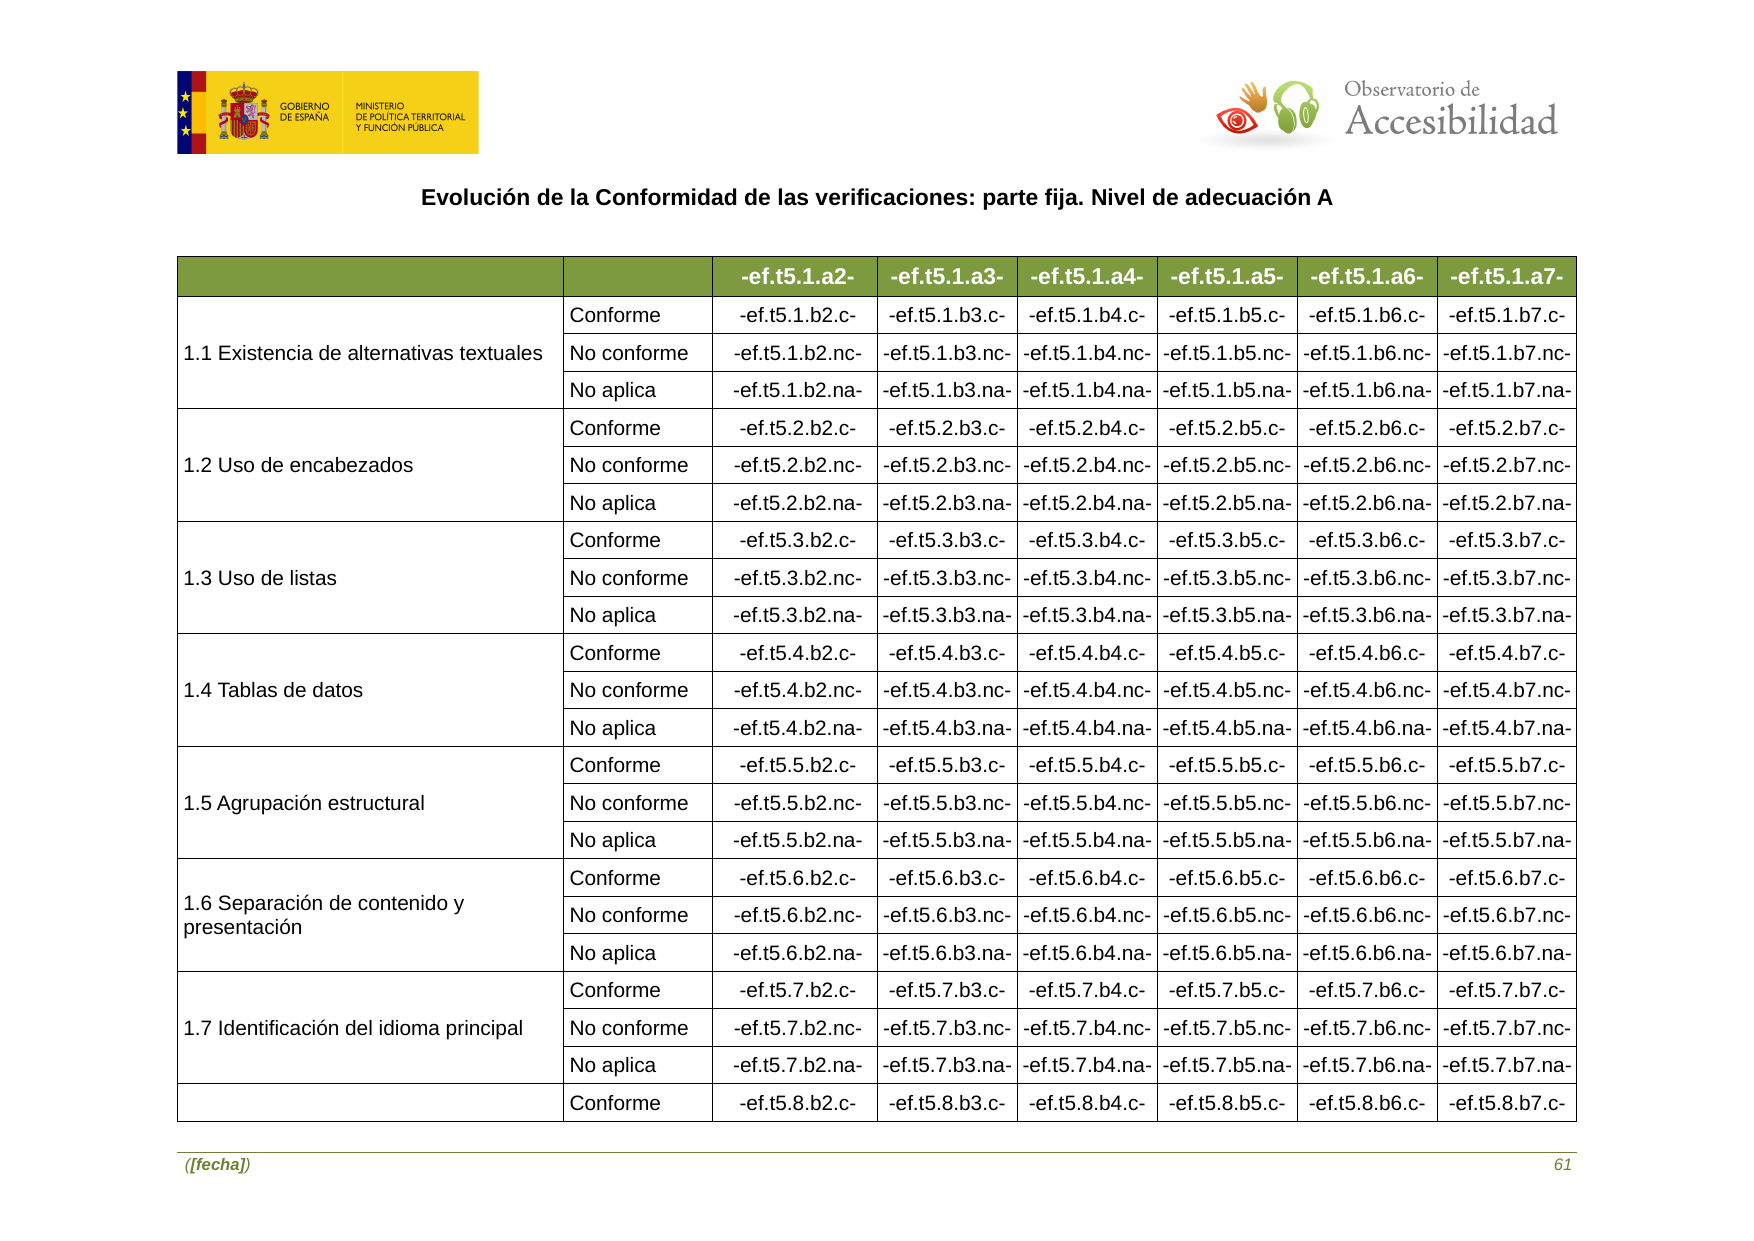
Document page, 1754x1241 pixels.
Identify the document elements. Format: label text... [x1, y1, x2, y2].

table_cell -ef.t5.5.b3.c- [878, 747, 1017, 783]
table_cell -ef.t5.5.b2.c- [713, 747, 877, 783]
table_cell -ef.t5.4.b4.na- [1018, 709, 1157, 746]
table_cell No conforme [564, 447, 712, 483]
table_cell -ef.t5.1.b2.na- [713, 372, 877, 408]
table_cell -ef.t5.2.b5.c- [1158, 409, 1297, 446]
table_cell -ef.t5.1.b4.c- [1018, 297, 1157, 333]
table_cell -ef.t5.7.b5.na- [1158, 1047, 1297, 1083]
table_cell Conforme [564, 747, 712, 783]
table_cell -ef.t5.7.b2.na- [713, 1047, 877, 1083]
table_cell -ef.t5.3.b3.na- [878, 597, 1017, 633]
table_cell -ef.t5.1.b7.na- [1438, 372, 1576, 408]
table_cell -ef.t5.1.b3.na- [878, 372, 1017, 408]
table_cell -ef.t5.4.b7.c- [1438, 634, 1576, 671]
table_cell Conforme [564, 522, 712, 558]
table_cell -ef.t5.4.b6.nc- [1298, 672, 1437, 708]
table_cell -ef.t5.4.b4.nc- [1018, 672, 1157, 708]
table_cell -ef.t5.6.b6.nc- [1298, 897, 1437, 933]
table_cell -ef.t5.8.b6.c- [1298, 1084, 1437, 1121]
table_cell -ef.t5.7.b3.nc- [878, 1009, 1017, 1046]
table_cell 1.3 Uso de listas [178, 522, 563, 633]
table_cell 1.5 Agrupación estructural [178, 747, 563, 858]
table_cell -ef.t5.5.b2.nc- [713, 784, 877, 821]
table_cell -ef.t5.1.b6.na- [1298, 372, 1437, 408]
table_cell -ef.t5.3.b7.c- [1438, 522, 1576, 558]
table_cell -ef.t5.7.b6.nc- [1298, 1009, 1437, 1046]
table_cell -ef.t5.2.b2.c- [713, 409, 877, 446]
table_cell -ef.t5.6.b7.nc- [1438, 897, 1576, 933]
table_cell -ef.t5.5.b6.na- [1298, 822, 1437, 858]
table_cell -ef.t5.2.b3.c- [878, 409, 1017, 446]
table_cell -ef.t5.4.b3.c- [878, 634, 1017, 671]
table_cell -ef.t5.2.b4.na- [1018, 484, 1157, 521]
table_cell -ef.t5.8.b7.c- [1438, 1084, 1576, 1121]
table_cell No aplica [564, 822, 712, 858]
table_cell -ef.t5.8.b4.c- [1018, 1084, 1157, 1121]
table_cell -ef.t5.2.b3.nc- [878, 447, 1017, 483]
table_cell -ef.t5.1.b3.nc- [878, 334, 1017, 371]
table_cell Conforme [564, 634, 712, 671]
table_cell -ef.t5.4.b5.na- [1158, 709, 1297, 746]
table_cell -ef.t5.5.b6.c- [1298, 747, 1437, 783]
table_cell -ef.t5.7.b2.nc- [713, 1009, 877, 1046]
table_cell -ef.t5.6.b3.nc- [878, 897, 1017, 933]
table_header -ef.t5.1.a5- [1158, 257, 1297, 296]
table_cell -ef.t5.6.b4.na- [1018, 934, 1157, 971]
table_cell -ef.t5.4.b5.c- [1158, 634, 1297, 671]
table_cell -ef.t5.6.b2.c- [713, 859, 877, 896]
table_cell No aplica [564, 372, 712, 408]
table_cell -ef.t5.5.b4.c- [1018, 747, 1157, 783]
table_cell -ef.t5.7.b3.na- [878, 1047, 1017, 1083]
table_header [564, 257, 712, 296]
table_cell 1.1 Existencia de alternativas textuales [178, 297, 563, 408]
table_cell -ef.t5.4.b7.nc- [1438, 672, 1576, 708]
table_header -ef.t5.1.a2- [713, 257, 877, 296]
table_header -ef.t5.1.a3- [878, 257, 1017, 296]
picture [1196, 72, 1572, 154]
table_cell -ef.t5.6.b2.nc- [713, 897, 877, 933]
table_cell -ef.t5.4.b2.c- [713, 634, 877, 671]
table_cell 1.4 Tablas de datos [178, 634, 563, 746]
table_cell -ef.t5.7.b7.c- [1438, 972, 1576, 1008]
table_cell -ef.t5.2.b2.na- [713, 484, 877, 521]
table_cell -ef.t5.6.b7.c- [1438, 859, 1576, 896]
table_cell -ef.t5.1.b5.c- [1158, 297, 1297, 333]
table_cell Conforme [564, 859, 712, 896]
table_cell -ef.t5.2.b5.na- [1158, 484, 1297, 521]
table_cell No conforme [564, 672, 712, 708]
table_cell -ef.t5.7.b6.c- [1298, 972, 1437, 1008]
table_cell -ef.t5.5.b5.na- [1158, 822, 1297, 858]
table_cell -ef.t5.7.b5.nc- [1158, 1009, 1297, 1046]
table_cell No conforme [564, 1009, 712, 1046]
table_cell -ef.t5.1.b7.nc- [1438, 334, 1576, 371]
table_cell -ef.t5.7.b4.c- [1018, 972, 1157, 1008]
table_cell -ef.t5.6.b6.c- [1298, 859, 1437, 896]
table_cell -ef.t5.2.b6.c- [1298, 409, 1437, 446]
table_cell -ef.t5.3.b2.nc- [713, 559, 877, 596]
table_cell -ef.t5.3.b7.nc- [1438, 559, 1576, 596]
table_cell -ef.t5.8.b3.c- [878, 1084, 1017, 1121]
table_cell -ef.t5.1.b4.na- [1018, 372, 1157, 408]
table_cell -ef.t5.3.b6.na- [1298, 597, 1437, 633]
table_cell -ef.t5.2.b2.nc- [713, 447, 877, 483]
table_cell -ef.t5.5.b6.nc- [1298, 784, 1437, 821]
table_cell No aplica [564, 1047, 712, 1083]
table_cell -ef.t5.7.b7.nc- [1438, 1009, 1576, 1046]
table_cell -ef.t5.1.b3.c- [878, 297, 1017, 333]
table_cell -ef.t5.5.b4.na- [1018, 822, 1157, 858]
table_cell Conforme [564, 297, 712, 333]
table_cell -ef.t5.3.b3.c- [878, 522, 1017, 558]
table_cell 1.2 Uso de encabezados [178, 409, 563, 521]
table_cell -ef.t5.5.b4.nc- [1018, 784, 1157, 821]
text Evolución de la Conformidad de las verificaciones: parte fija. Nivel de adecuación A [177, 184, 1577, 211]
table_cell -ef.t5.2.b7.nc- [1438, 447, 1576, 483]
table_cell -ef.t5.4.b4.c- [1018, 634, 1157, 671]
table_cell 1.6 Separación de contenido y presentación [178, 859, 563, 971]
table_cell -ef.t5.2.b7.na- [1438, 484, 1576, 521]
table_cell -ef.t5.2.b7.c- [1438, 409, 1576, 446]
table_cell -ef.t5.5.b5.nc- [1158, 784, 1297, 821]
table_cell -ef.t5.5.b7.na- [1438, 822, 1576, 858]
table_cell -ef.t5.4.b6.c- [1298, 634, 1437, 671]
table_cell -ef.t5.5.b5.c- [1158, 747, 1297, 783]
table_cell -ef.t5.4.b3.nc- [878, 672, 1017, 708]
table_cell -ef.t5.7.b6.na- [1298, 1047, 1437, 1083]
table_cell -ef.t5.2.b5.nc- [1158, 447, 1297, 483]
table_cell -ef.t5.2.b3.na- [878, 484, 1017, 521]
table_cell -ef.t5.7.b4.na- [1018, 1047, 1157, 1083]
table_cell -ef.t5.1.b6.c- [1298, 297, 1437, 333]
table_cell -ef.t5.6.b5.nc- [1158, 897, 1297, 933]
table_cell -ef.t5.6.b5.c- [1158, 859, 1297, 896]
table_cell -ef.t5.3.b5.na- [1158, 597, 1297, 633]
table_cell No conforme [564, 334, 712, 371]
table_cell -ef.t5.3.b5.nc- [1158, 559, 1297, 596]
table_cell -ef.t5.6.b5.na- [1158, 934, 1297, 971]
table_cell -ef.t5.4.b2.na- [713, 709, 877, 746]
table_cell Conforme [564, 409, 712, 446]
table_cell -ef.t5.6.b4.nc- [1018, 897, 1157, 933]
table_cell -ef.t5.3.b3.nc- [878, 559, 1017, 596]
table_header -ef.t5.1.a7- [1438, 257, 1576, 296]
table_cell -ef.t5.3.b4.nc- [1018, 559, 1157, 596]
table_cell -ef.t5.4.b5.nc- [1158, 672, 1297, 708]
table_cell -ef.t5.6.b2.na- [713, 934, 877, 971]
table_cell -ef.t5.6.b7.na- [1438, 934, 1576, 971]
table_cell -ef.t5.2.b6.nc- [1298, 447, 1437, 483]
picture [177, 71, 479, 154]
table_cell -ef.t5.2.b4.nc- [1018, 447, 1157, 483]
table_cell -ef.t5.3.b4.na- [1018, 597, 1157, 633]
table_cell -ef.t5.6.b3.na- [878, 934, 1017, 971]
table_cell -ef.t5.1.b4.nc- [1018, 334, 1157, 371]
table_cell No aplica [564, 484, 712, 521]
table_cell -ef.t5.8.b5.c- [1158, 1084, 1297, 1121]
table_cell -ef.t5.3.b6.nc- [1298, 559, 1437, 596]
table_cell -ef.t5.1.b7.c- [1438, 297, 1576, 333]
table_cell [178, 1084, 563, 1121]
table_cell -ef.t5.4.b3.na- [878, 709, 1017, 746]
table_cell -ef.t5.7.b7.na- [1438, 1047, 1576, 1083]
table_cell -ef.t5.4.b6.na- [1298, 709, 1437, 746]
table_cell -ef.t5.5.b3.nc- [878, 784, 1017, 821]
table_cell -ef.t5.5.b2.na- [713, 822, 877, 858]
table_cell -ef.t5.3.b4.c- [1018, 522, 1157, 558]
table_header -ef.t5.1.a6- [1298, 257, 1437, 296]
table_cell -ef.t5.6.b3.c- [878, 859, 1017, 896]
table_cell -ef.t5.1.b6.nc- [1298, 334, 1437, 371]
table_cell No conforme [564, 559, 712, 596]
table_cell -ef.t5.7.b2.c- [713, 972, 877, 1008]
table_cell -ef.t5.6.b6.na- [1298, 934, 1437, 971]
table_cell No aplica [564, 934, 712, 971]
table_cell -ef.t5.3.b2.c- [713, 522, 877, 558]
table_cell No conforme [564, 897, 712, 933]
table_cell -ef.t5.5.b3.na- [878, 822, 1017, 858]
table_cell -ef.t5.2.b6.na- [1298, 484, 1437, 521]
table_cell -ef.t5.7.b5.c- [1158, 972, 1297, 1008]
table_cell -ef.t5.1.b2.nc- [713, 334, 877, 371]
table_cell -ef.t5.3.b5.c- [1158, 522, 1297, 558]
table_cell Conforme [564, 1084, 712, 1121]
table_cell -ef.t5.1.b5.nc- [1158, 334, 1297, 371]
table_cell -ef.t5.1.b2.c- [713, 297, 877, 333]
table_cell -ef.t5.3.b2.na- [713, 597, 877, 633]
table_cell No aplica [564, 597, 712, 633]
table_cell -ef.t5.4.b2.nc- [713, 672, 877, 708]
table_cell 1.7 Identificación del idioma principal [178, 972, 563, 1083]
table_cell -ef.t5.8.b2.c- [713, 1084, 877, 1121]
table_cell -ef.t5.3.b7.na- [1438, 597, 1576, 633]
table_header [178, 257, 563, 296]
table_header -ef.t5.1.a4- [1018, 257, 1157, 296]
table_cell -ef.t5.2.b4.c- [1018, 409, 1157, 446]
table_cell -ef.t5.3.b6.c- [1298, 522, 1437, 558]
table_cell -ef.t5.7.b3.c- [878, 972, 1017, 1008]
table_cell -ef.t5.5.b7.c- [1438, 747, 1576, 783]
table_cell No conforme [564, 784, 712, 821]
table_cell -ef.t5.6.b4.c- [1018, 859, 1157, 896]
table_cell -ef.t5.5.b7.nc- [1438, 784, 1576, 821]
table_cell -ef.t5.7.b4.nc- [1018, 1009, 1157, 1046]
table_cell Conforme [564, 972, 712, 1008]
table_cell No aplica [564, 709, 712, 746]
table_cell -ef.t5.4.b7.na- [1438, 709, 1576, 746]
table_cell -ef.t5.1.b5.na- [1158, 372, 1297, 408]
